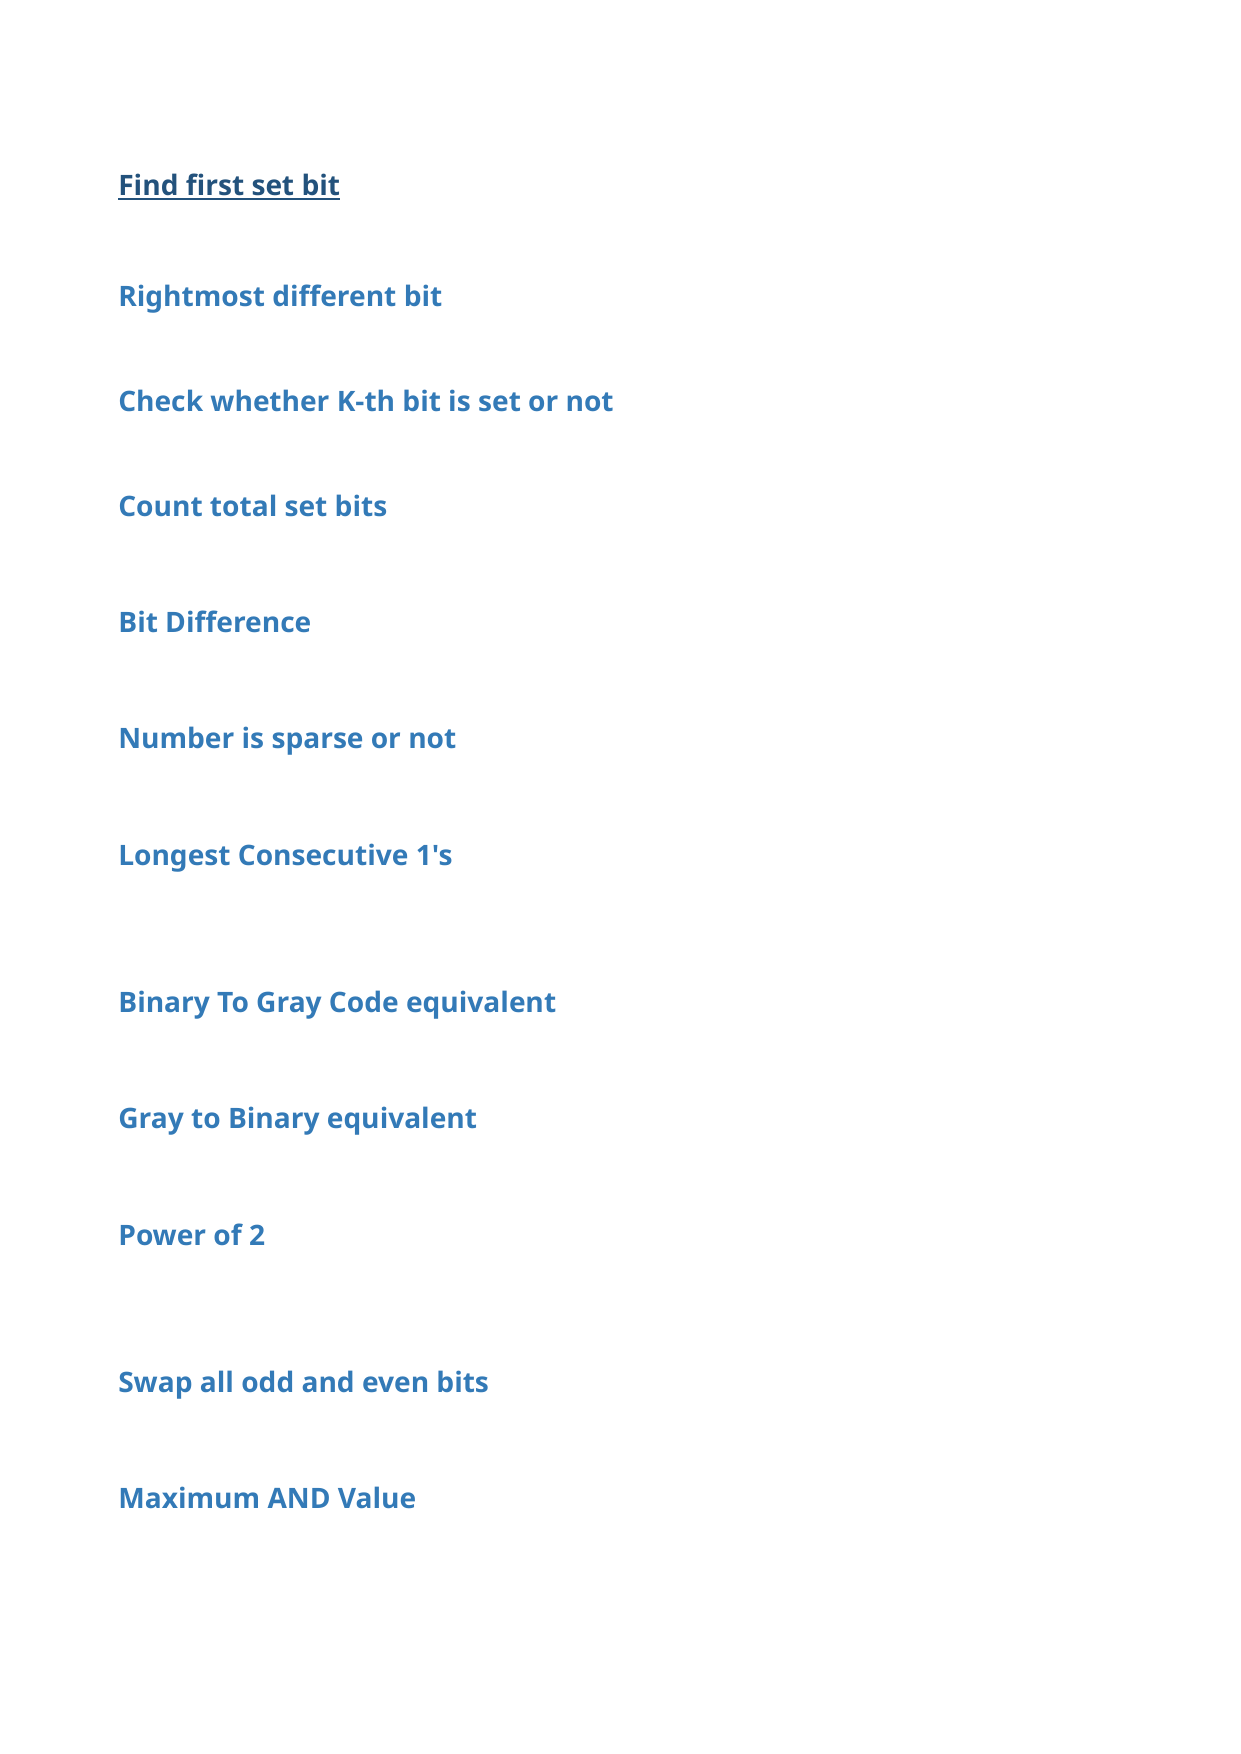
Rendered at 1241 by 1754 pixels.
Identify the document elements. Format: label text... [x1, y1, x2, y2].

text Gray to Binary equivalent [118, 1099, 1122, 1137]
text Binary To Gray Code equivalent [118, 982, 1122, 1021]
text Rightmost different bit [118, 277, 1122, 315]
text Number is sparse or not [118, 719, 1122, 757]
text Count total set bits [118, 486, 1122, 524]
text Bit Difference [118, 602, 1122, 641]
text Longest Consecutive 1's [118, 835, 1122, 873]
text Swap all odd and even bits [118, 1362, 1122, 1401]
text Maximum AND Value [118, 1479, 1122, 1517]
text Check whether K-th bit is set or not [118, 381, 1122, 420]
text Find first set bit [118, 166, 1122, 204]
text Power of 2 [118, 1215, 1122, 1253]
